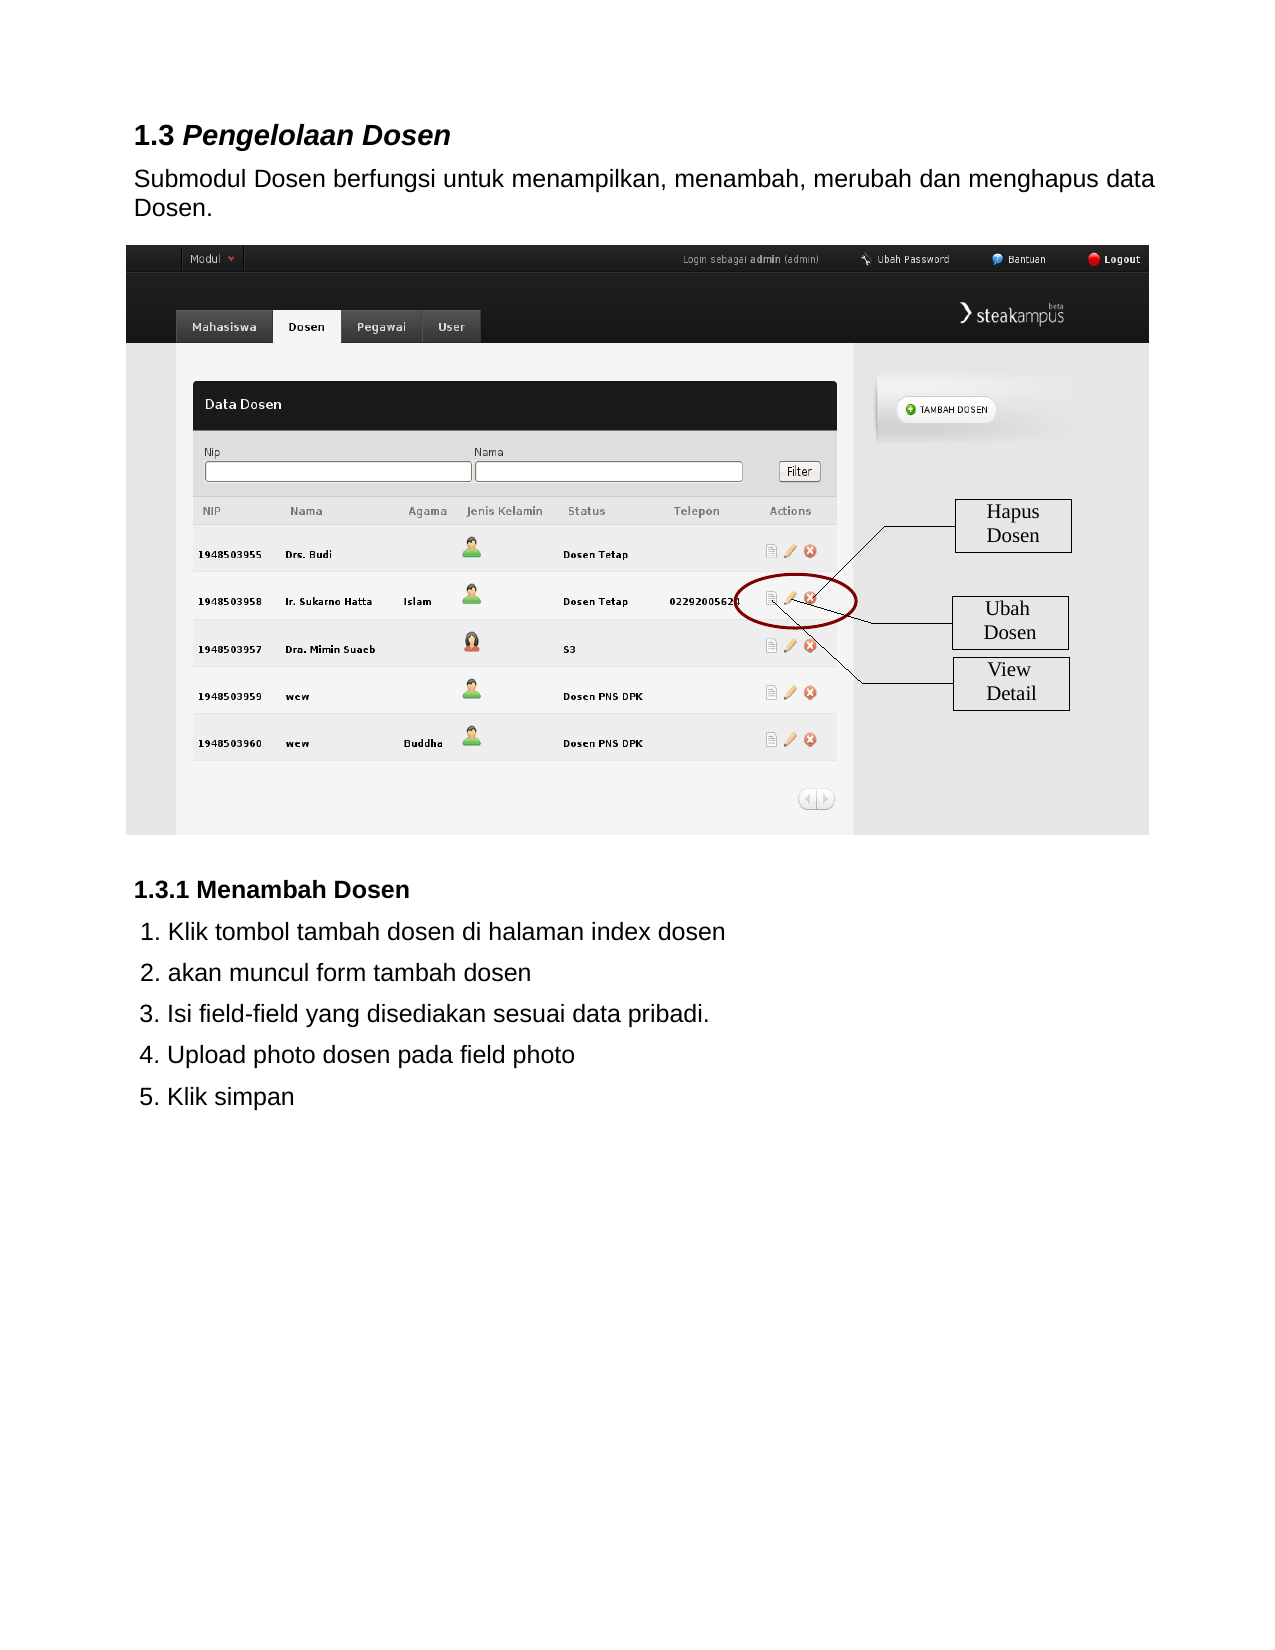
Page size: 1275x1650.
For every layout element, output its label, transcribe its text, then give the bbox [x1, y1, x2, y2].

list 5. Klik simpan [132, 1082, 1157, 1110]
list 4. Upload photo dosen pada field photo [132, 1040, 1157, 1069]
picture [126, 245, 1149, 835]
text 1.3.1 Menambah Dosen [134, 875, 1157, 904]
text Submodul Dosen berfungsi untuk menampilkan, menambah, merubah dan menghapus data Dosen. [134, 164, 1157, 222]
list 2. akan muncul form tambah dosen [140, 958, 1157, 987]
text 3. Isi field-field yang disediakan sesuai data pribadi. [132, 999, 1157, 1028]
text 1.3 Pengelolaan Dosen [134, 118, 1157, 152]
list 1. Klik tombol tambah dosen di halaman index dosen [140, 917, 1157, 945]
